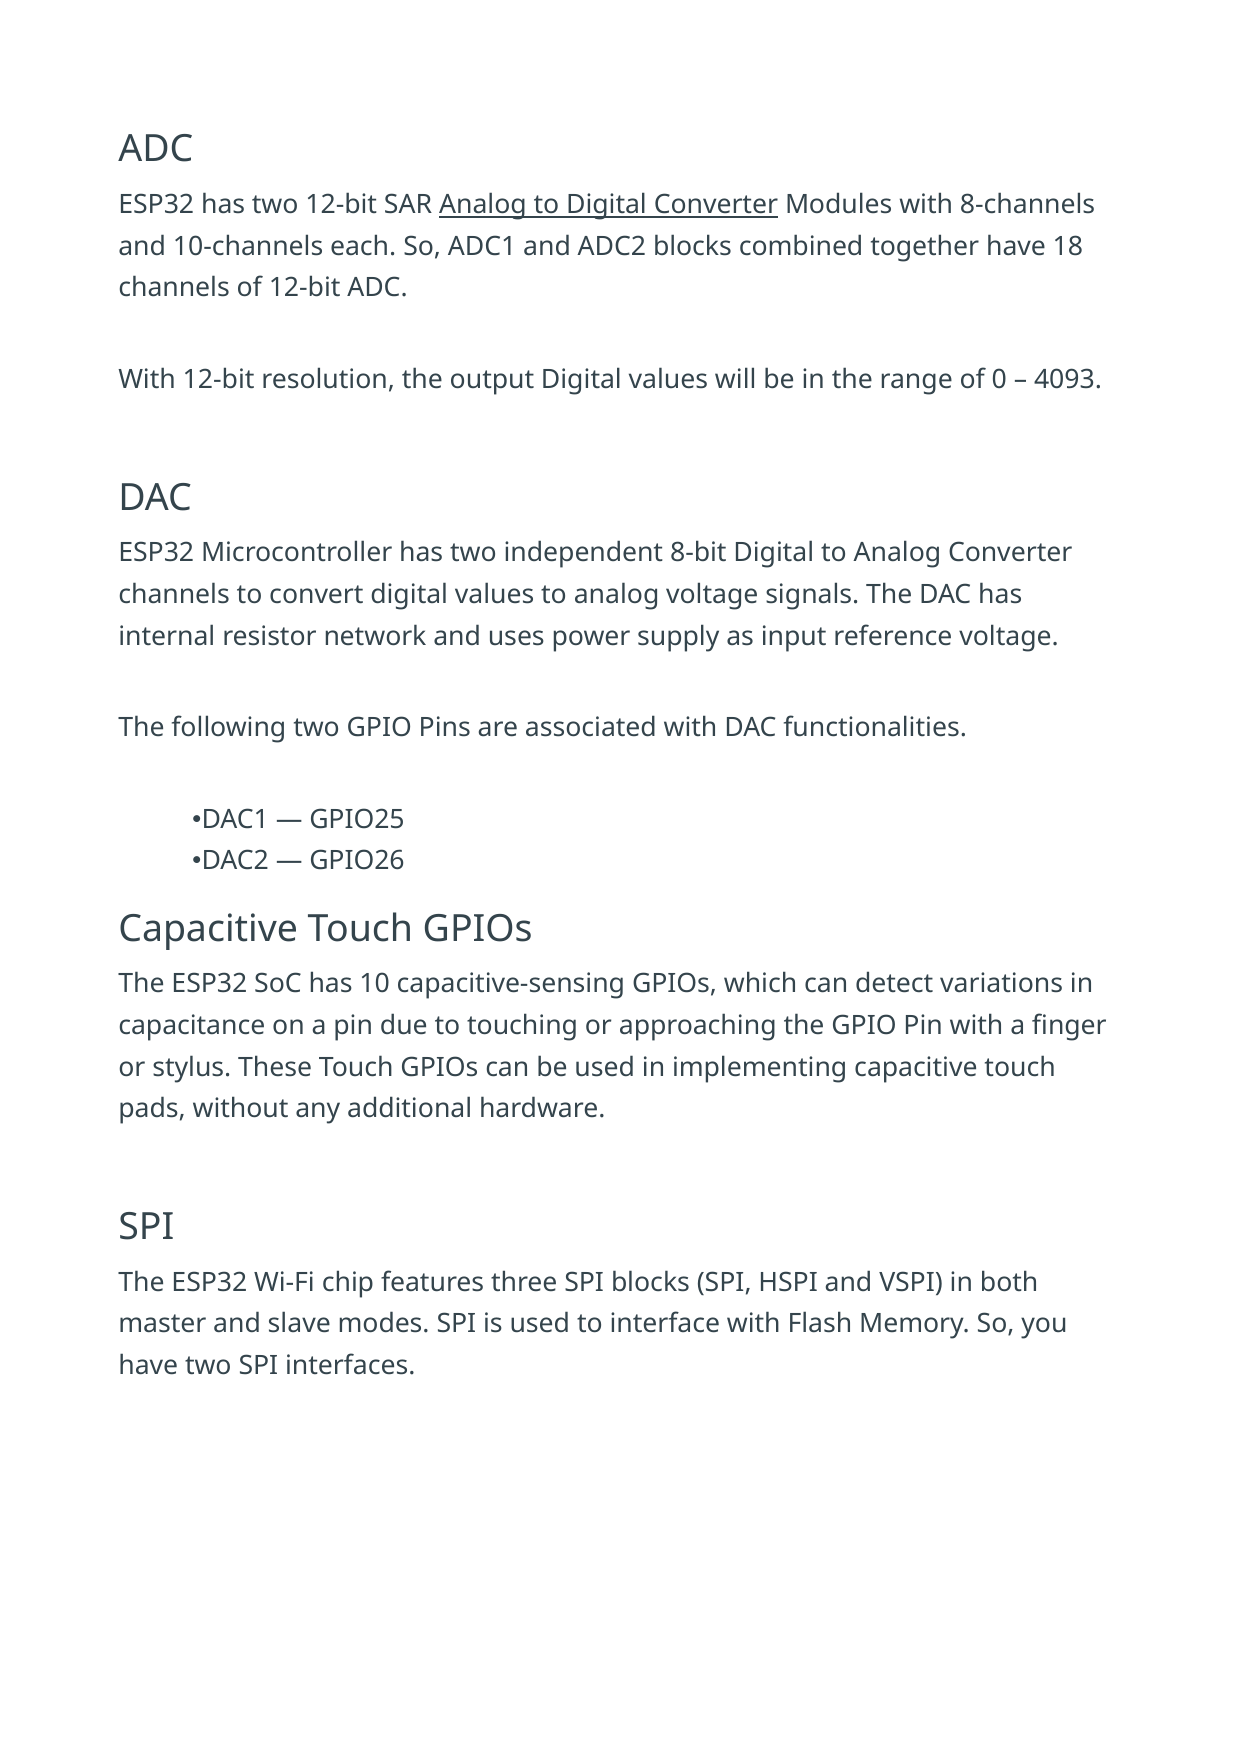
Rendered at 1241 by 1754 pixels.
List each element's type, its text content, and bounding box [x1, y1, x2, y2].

subtitle DAC [118, 466, 1122, 521]
text ESP32 Microcontroller has two independent 8-bit Digital to Analog Converter channels to convert digital values to analog voltage signals. The DAC has internal resistor network and uses power supply as input reference voltage. [118, 533, 1122, 653]
list DAC1 — GPIO25 [118, 799, 1122, 836]
text ESP32 has two 12-bit SAR Analog to Digital Converter Modules with 8-channels and 10-channels each. So, ADC1 and ADC2 blocks combined together have 18 channels of 12-bit ADC. [118, 185, 1122, 304]
text With 12-bit resolution, the output Digital values will be in the range of 0 – 4093. [118, 360, 1122, 396]
subtitle SPI [118, 1195, 1122, 1250]
text The ESP32 SoC has 10 capacitive-sensing GPIOs, which can detect variations in capacitance on a pin due to touching or approaching the GPIO Pin with a finger or stylus. These Touch GPIOs can be used in implementing capacitive touch pads, without any additional hardware. [118, 964, 1122, 1125]
text The ESP32 Wi-Fi chip features three SPI blocks (SPI, HSPI and VSPI) in both master and slave modes. SPI is used to interface with Flash Memory. So, you have two SPI interfaces. [118, 1262, 1122, 1382]
list DAC2 — GPIO26 [118, 841, 1122, 877]
subtitle ADC [118, 118, 1122, 173]
text The following two GPIO Pins are associated with DAC functionalities. [118, 708, 1122, 744]
subtitle Capacitive Touch GPIOs [118, 897, 1122, 952]
